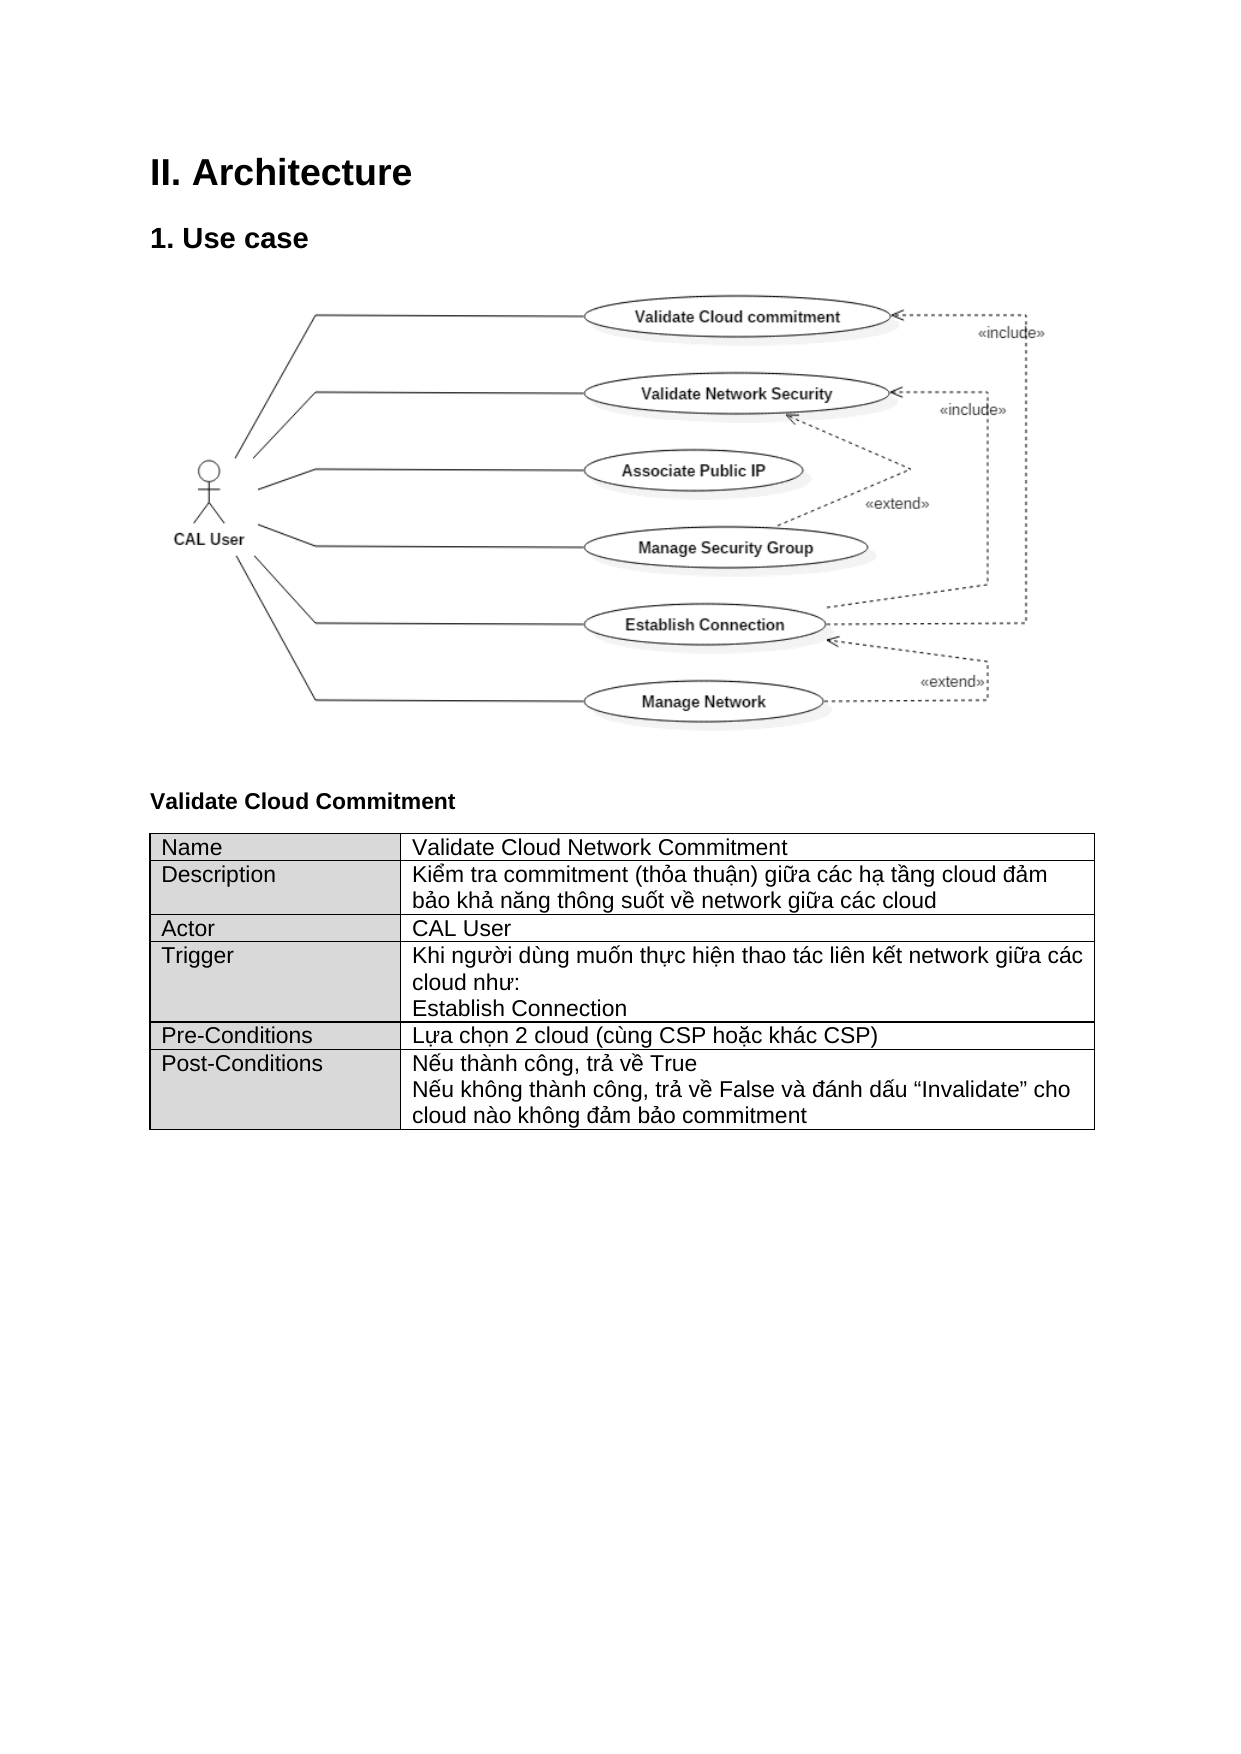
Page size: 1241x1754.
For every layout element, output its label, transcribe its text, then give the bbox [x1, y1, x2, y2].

table_cell Pre-Conditions [151, 1023, 400, 1049]
table_header Validate Cloud Network Commitment [401, 834, 1094, 860]
table_cell Nếu thành công, trả về True Nếu không thành công, trả về False và đánh dấu “Invalidate” cho cloud nào không đảm bảo commitment [401, 1050, 1094, 1129]
table_cell CAL User [401, 915, 1094, 941]
table_cell Khi người dùng muốn thực hiện thao tác liên kết network giữa các cloud như: Establish Connection [401, 942, 1094, 1021]
table_header Name [151, 834, 400, 860]
subtitle 1. Use case [150, 221, 1090, 254]
text Validate Cloud Commitment [150, 788, 1090, 814]
subtitle II. Architecture [150, 150, 1090, 193]
table_cell Post-Conditions [151, 1050, 400, 1129]
table_cell Kiểm tra commitment (thỏa thuận) giữa các hạ tầng cloud đảm bảo khả năng thông suốt về network giữa các cloud [401, 861, 1094, 914]
table_cell Trigger [151, 942, 400, 1021]
table_cell Description [151, 861, 400, 914]
table_cell Actor [151, 915, 400, 941]
table_cell Lựa chọn 2 cloud (cùng CSP hoặc khác CSP) [401, 1023, 1094, 1049]
